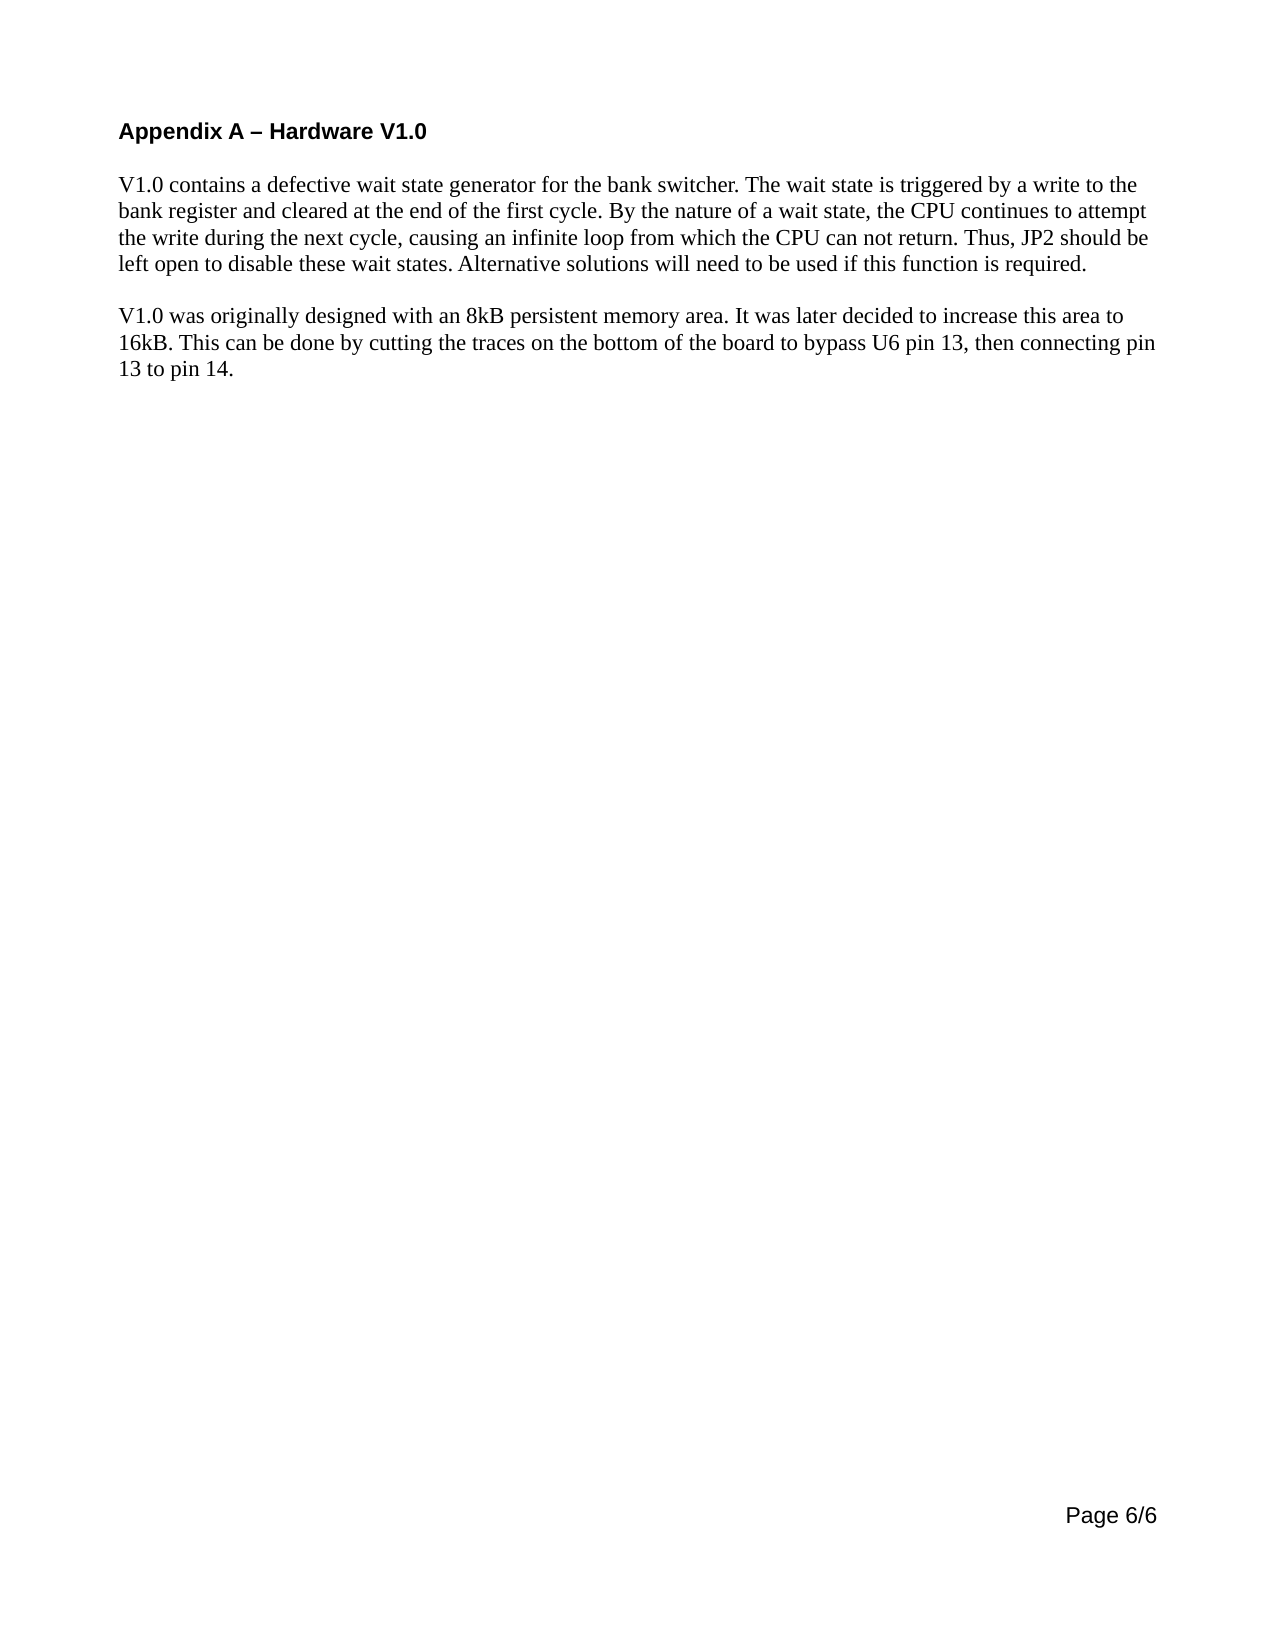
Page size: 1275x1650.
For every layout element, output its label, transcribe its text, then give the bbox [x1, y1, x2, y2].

text Appendix A – Hardware V1.0 [118, 118, 1157, 144]
text V1.0 contains a defective wait state generator for the bank switcher. The wait state is triggered by a write to the bank register and cleared at the end of the first cycle. By the nature of a wait state, the CPU continues to attempt the write during the next cycle, causing an infinite loop from which the CPU can not return. Thus, JP2 should be left open to disable these wait states. Alternative solutions will need to be used if this function is required. [118, 171, 1157, 276]
text V1.0 was originally designed with an 8kB persistent memory area. It was later decided to increase this area to 16kB. This can be done by cutting the traces on the bottom of the board to bypass U6 pin 13, then connecting pin 13 to pin 14. [118, 303, 1157, 382]
